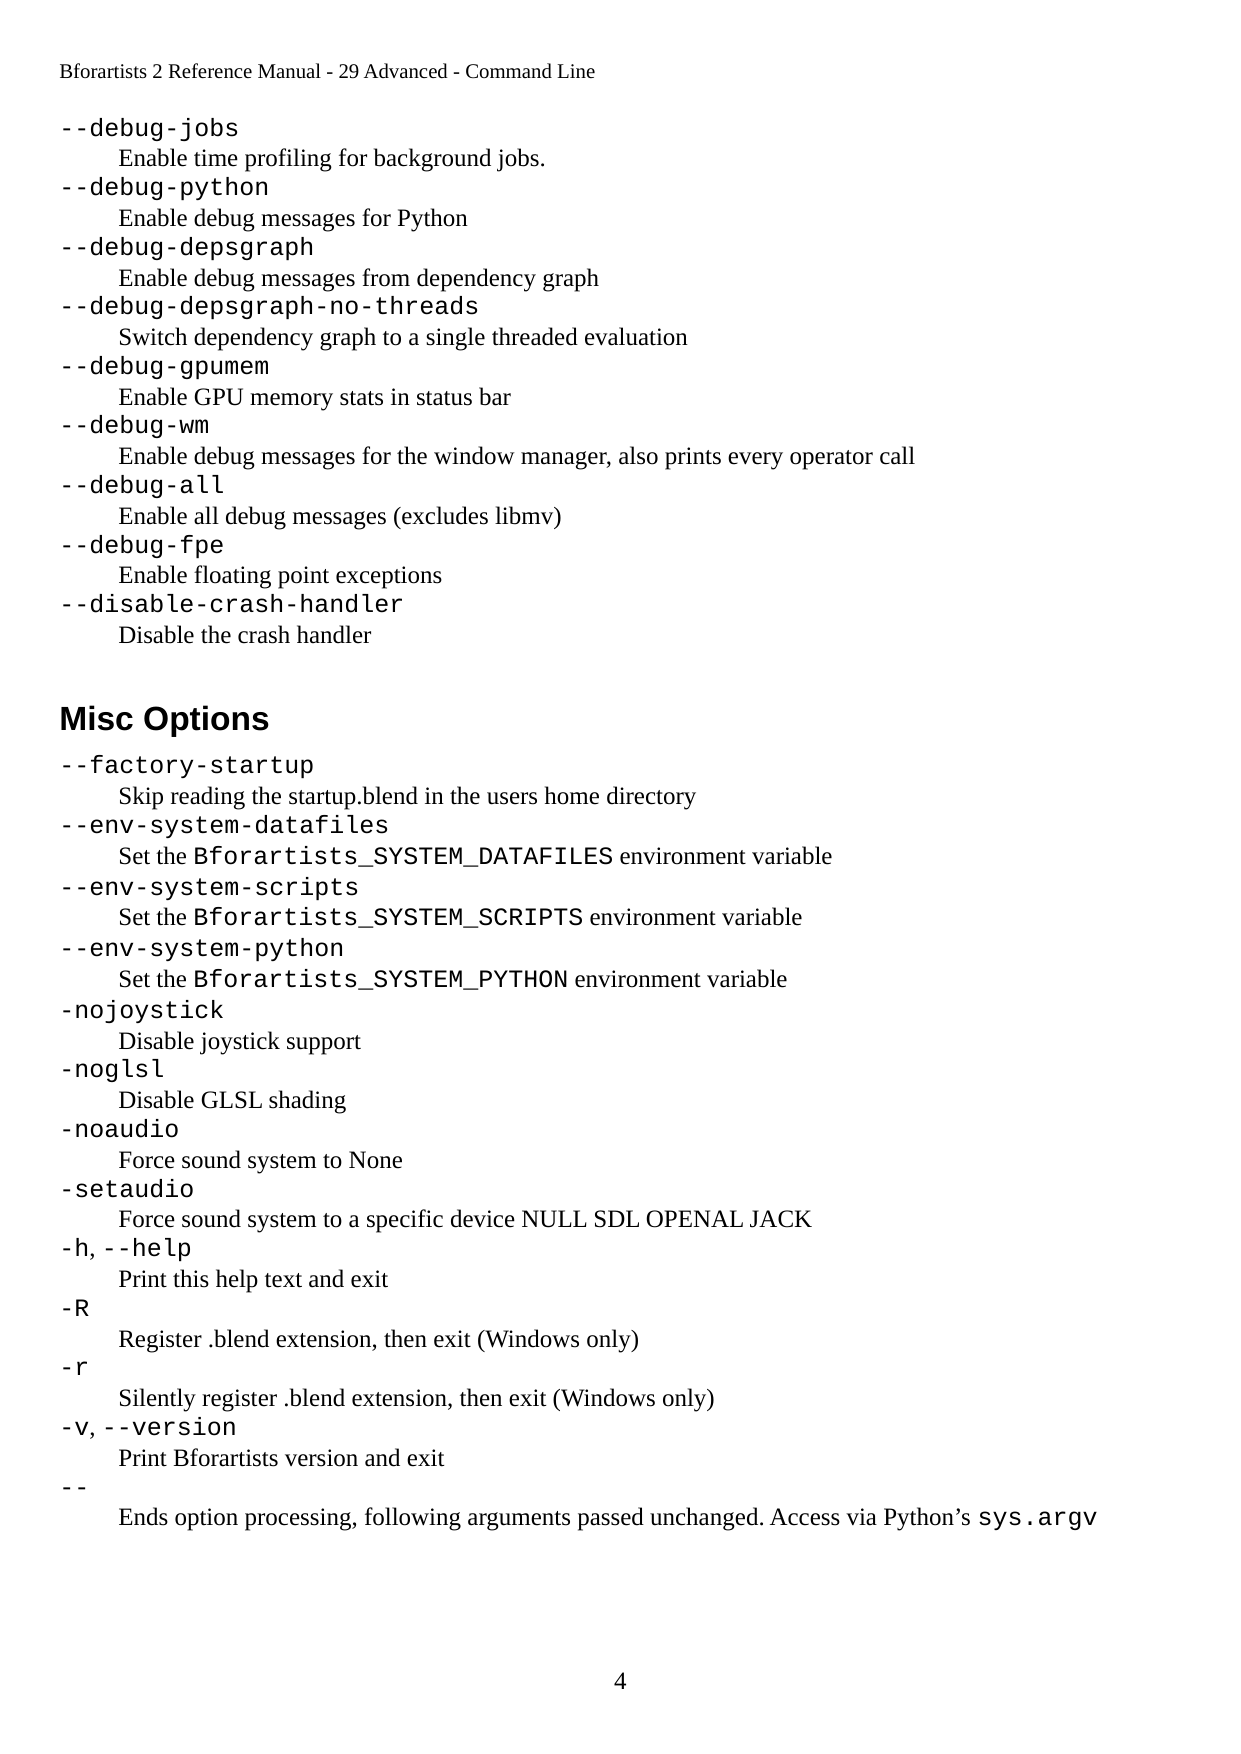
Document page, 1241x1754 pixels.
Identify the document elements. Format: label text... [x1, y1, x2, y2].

list Disable joystick support [118, 1026, 1181, 1054]
subtitle -R [59, 1293, 1181, 1324]
subtitle -noaudio [59, 1114, 1181, 1145]
subtitle --env-system-python [59, 933, 1181, 964]
subtitle -setaudio [59, 1174, 1181, 1204]
subtitle -v, --version [59, 1412, 1181, 1443]
subtitle --debug-python [59, 172, 1181, 203]
subtitle -noglsl [59, 1054, 1181, 1085]
list Disable GLSL shading [118, 1085, 1181, 1114]
subtitle --debug-gpumem [59, 351, 1181, 382]
list Silently register .blend extension, then exit (Windows only) [118, 1383, 1181, 1412]
list Enable time profiling for background jobs. [118, 143, 1181, 172]
list Register .blend extension, then exit (Windows only) [118, 1324, 1181, 1352]
subtitle --env-system-scripts [59, 872, 1181, 902]
list Force sound system to None [118, 1145, 1181, 1174]
subtitle --factory-startup [59, 750, 1181, 781]
subtitle --debug-wm [59, 411, 1181, 441]
list Enable GPU memory stats in status bar [118, 382, 1181, 411]
list Skip reading the startup.blend in the users home directory [118, 781, 1181, 810]
list Enable debug messages for Python [118, 203, 1181, 232]
subtitle --debug-jobs [59, 113, 1181, 143]
subtitle --debug-depsgraph [59, 232, 1181, 263]
list Set the Bforartists_SYSTEM_PYTHON environment variable [118, 964, 1181, 995]
list Enable all debug messages (excludes libmv) [118, 501, 1181, 530]
list Enable debug messages for the window manager, also prints every operator call [118, 441, 1181, 470]
list Print Bforartists version and exit [118, 1443, 1181, 1472]
subtitle --debug-all [59, 470, 1181, 501]
list Enable floating point exceptions [118, 561, 1181, 589]
list Ends option processing, following arguments passed unchanged. Access via Python’s sys.argv [118, 1502, 1181, 1533]
list Switch dependency graph to a single threaded evaluation [118, 322, 1181, 351]
list Disable the crash handler [118, 620, 1181, 649]
list Set the Bforartists_SYSTEM_DATAFILES environment variable [118, 841, 1181, 872]
list Enable debug messages from dependency graph [118, 263, 1181, 291]
subtitle --disable-crash-handler [59, 589, 1181, 620]
subtitle --env-system-datafiles [59, 810, 1181, 841]
subtitle --debug-depsgraph-no-threads [59, 291, 1181, 322]
subtitle -h, --help [59, 1233, 1181, 1264]
list Set the Bforartists_SYSTEM_SCRIPTS environment variable [118, 902, 1181, 933]
subtitle --debug-fpe [59, 530, 1181, 561]
subtitle -- [59, 1472, 1181, 1502]
subtitle Misc Options [59, 699, 1181, 738]
subtitle -r [59, 1352, 1181, 1383]
subtitle -nojoystick [59, 995, 1181, 1026]
list Force sound system to a specific device NULL SDL OPENAL JACK [118, 1204, 1181, 1233]
list Print this help text and exit [118, 1264, 1181, 1293]
